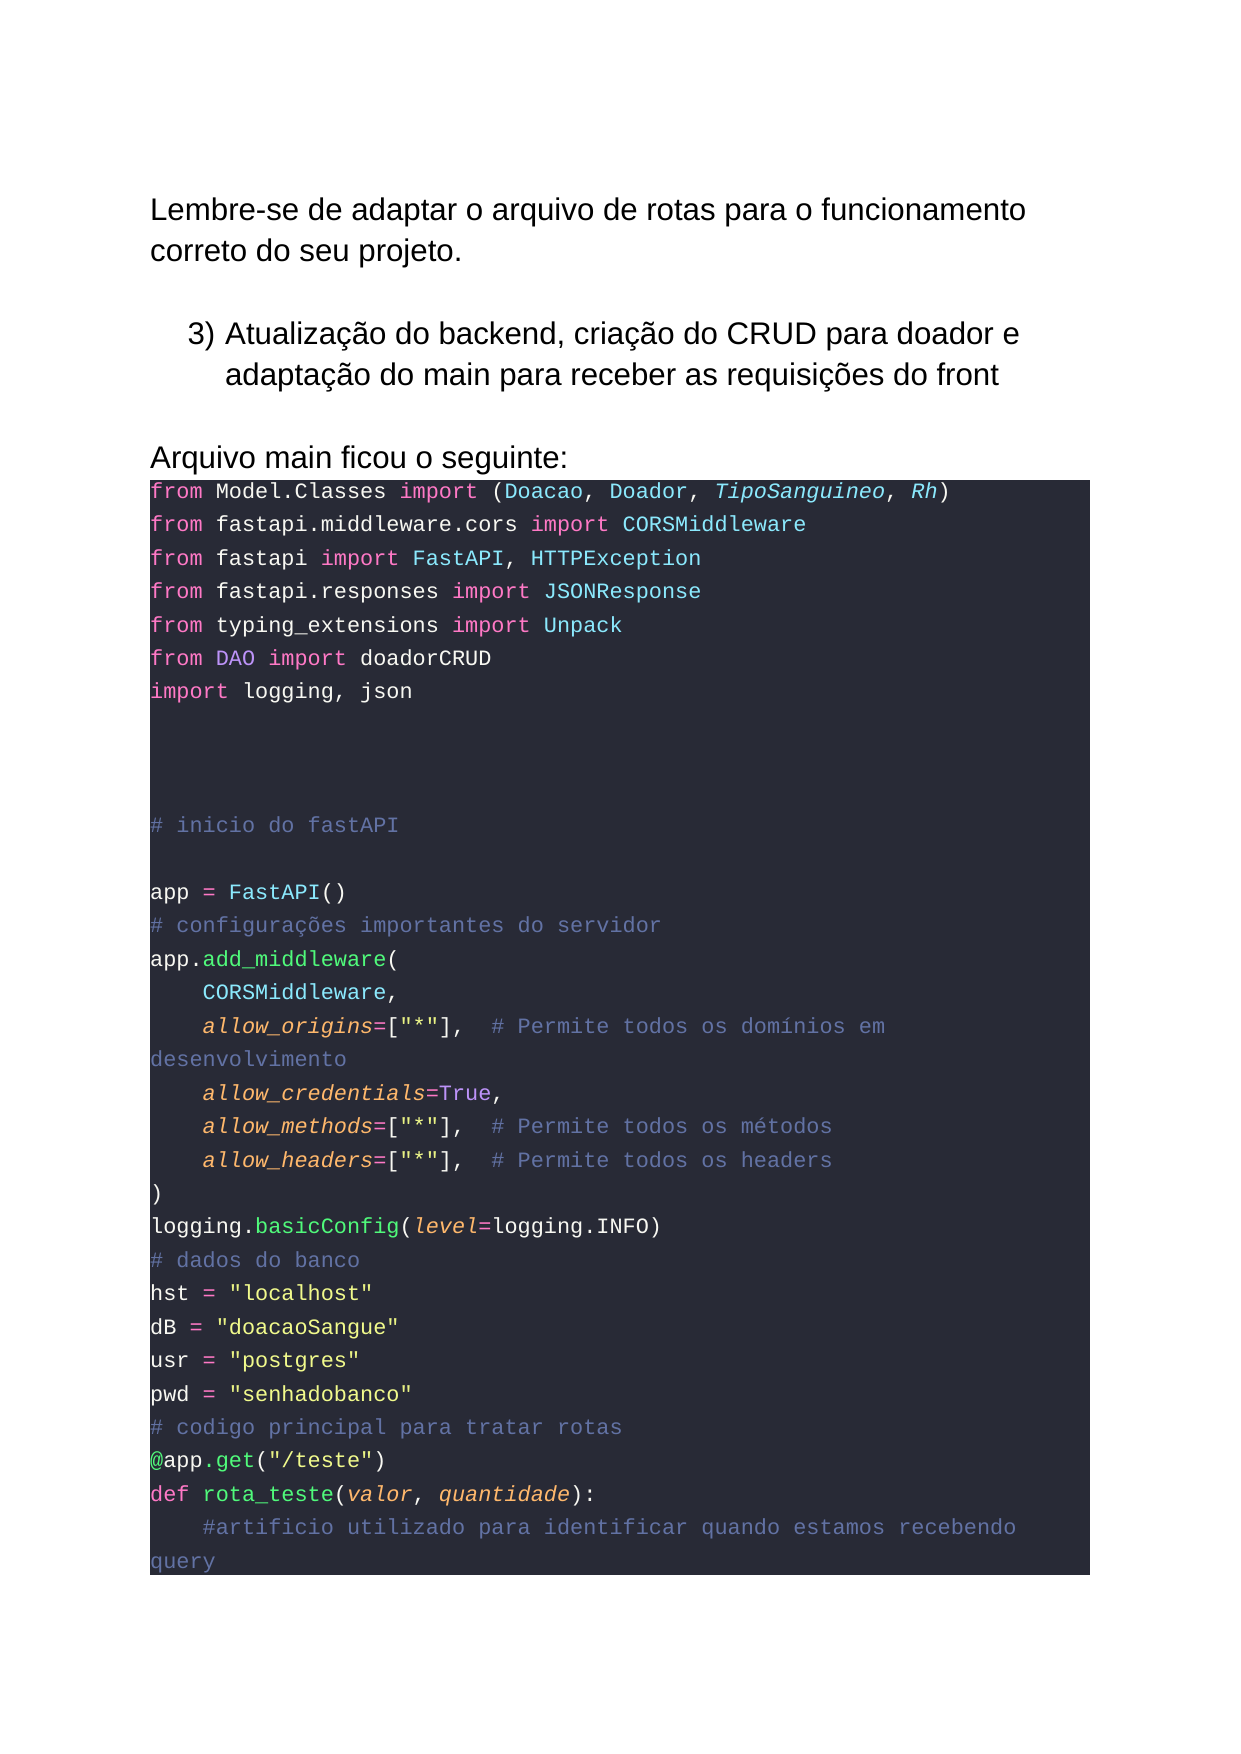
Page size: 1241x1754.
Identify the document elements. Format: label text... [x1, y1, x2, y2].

text # inicio do fastAPI [150, 814, 1090, 839]
text Lembre-se de adaptar o arquivo de rotas para o funcionamento correto do seu projeto. [150, 191, 1090, 268]
text @app.get("/teste") [150, 1450, 1090, 1474]
text app = FastAPI() [150, 881, 1090, 906]
text import logging, json [150, 681, 1090, 705]
text #artificio utilizado para identificar quando estamos recebendo query [150, 1517, 1090, 1575]
text from fastapi.responses import JSONResponse [150, 580, 1090, 605]
text allow_methods=["*"], # Permite todos os métodos [150, 1115, 1090, 1140]
text allow_origins=["*"], # Permite todos os domínios em desenvolvimento [150, 1015, 1090, 1073]
text from typing_extensions import Unpack [150, 614, 1090, 638]
text allow_headers=["*"], # Permite todos os headers [150, 1149, 1090, 1173]
text # configurações importantes do servidor [150, 915, 1090, 939]
text CORSMiddleware, [150, 982, 1090, 1006]
text pwd = "senhadobanco" [150, 1383, 1090, 1408]
text Arquivo main ficou o seguinte: [150, 439, 1090, 475]
text from DAO import doadorCRUD [150, 647, 1090, 672]
text usr = "postgres" [150, 1349, 1090, 1374]
text dB = "doacaoSangue" [150, 1316, 1090, 1341]
text from fastapi import FastAPI, HTTPException [150, 547, 1090, 572]
text from Model.Classes import (Doacao, Doador, TipoSanguineo, Rh) [150, 480, 1090, 505]
text logging.basicConfig(level=logging.INFO) [150, 1216, 1090, 1240]
text hst = "localhost" [150, 1282, 1090, 1307]
text app.add_middleware( [150, 948, 1090, 973]
text from fastapi.middleware.cors import CORSMiddleware [150, 513, 1090, 538]
text # codigo principal para tratar rotas [150, 1416, 1090, 1441]
text allow_credentials=True, [150, 1082, 1090, 1107]
text def rota_teste(valor, quantidade): [150, 1483, 1090, 1508]
list Atualização do backend, criação do CRUD para doador e adaptação do main para receber as requisições do front [187, 315, 1090, 392]
text ) [150, 1182, 1090, 1207]
text # dados do banco [150, 1249, 1090, 1274]
